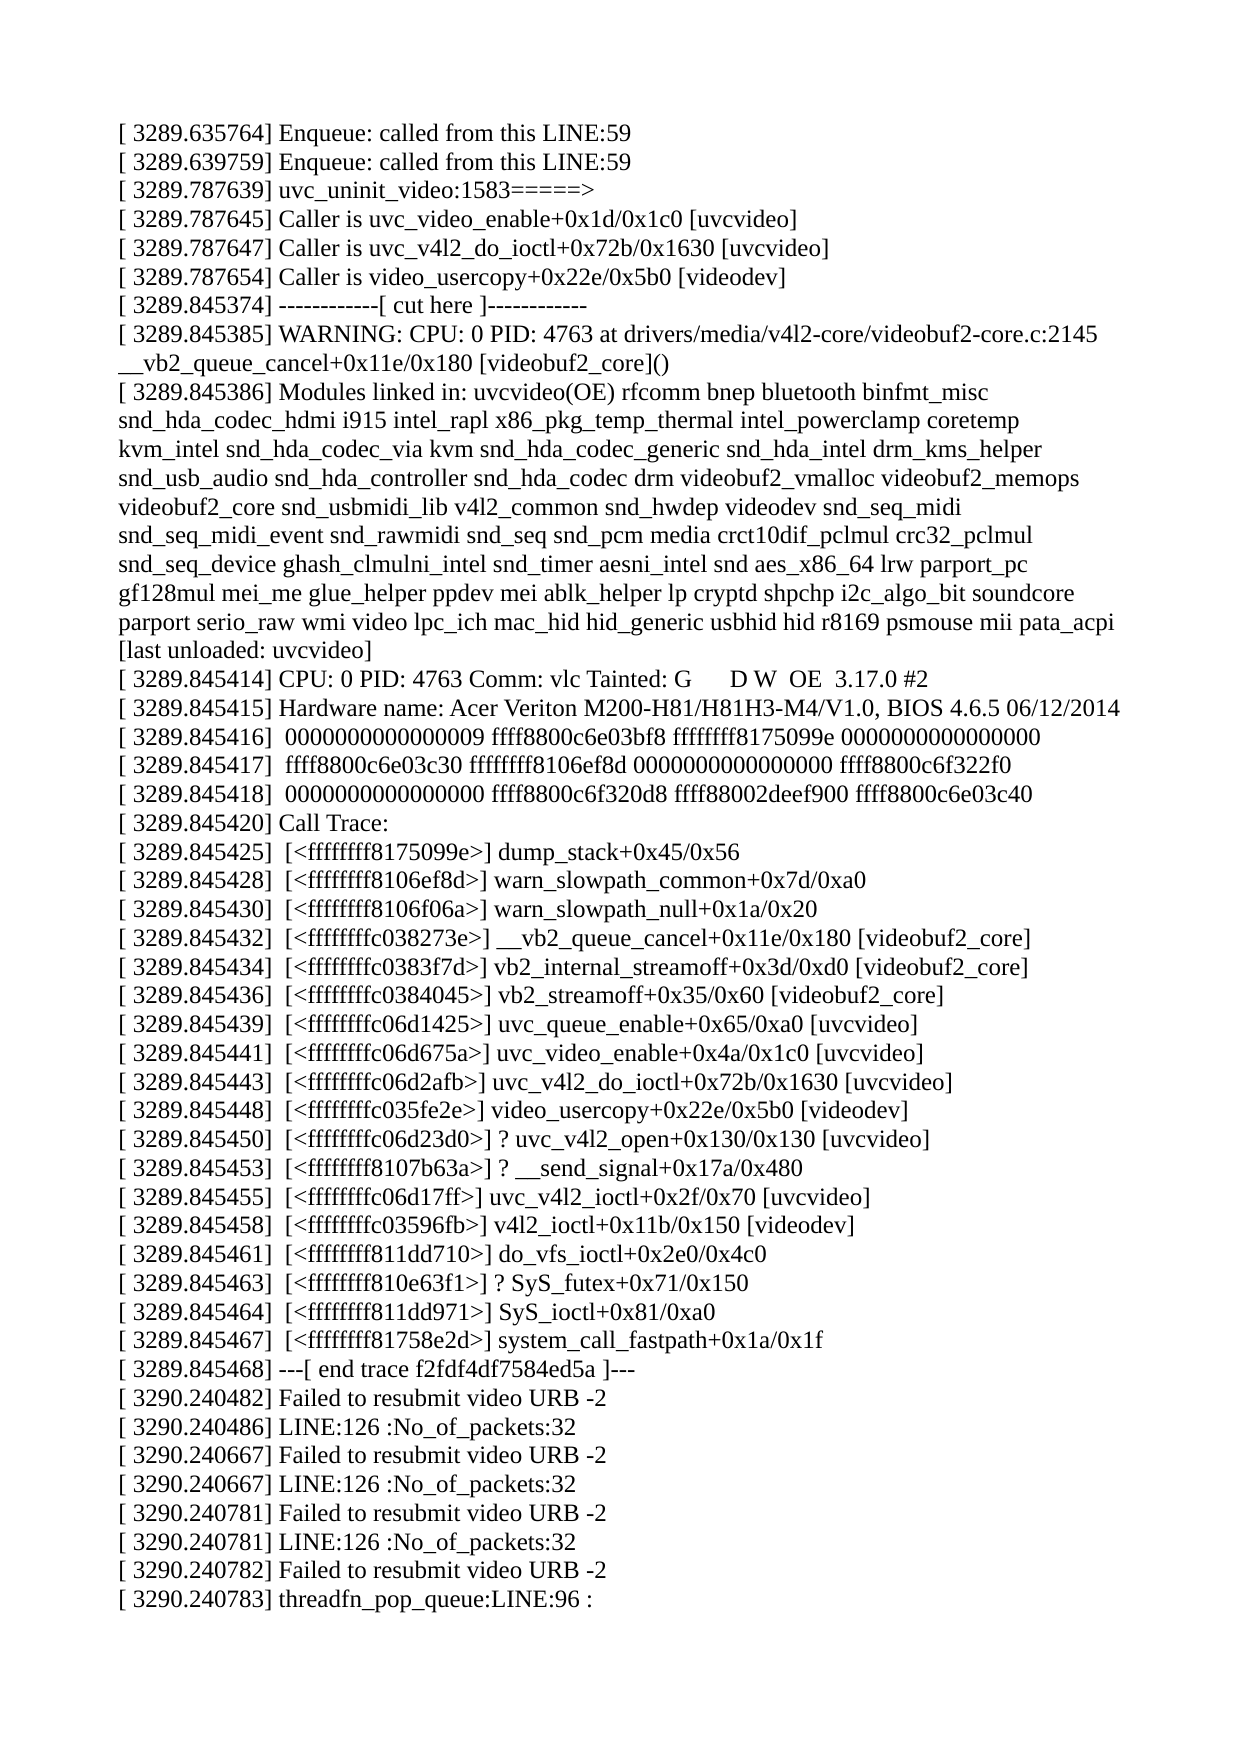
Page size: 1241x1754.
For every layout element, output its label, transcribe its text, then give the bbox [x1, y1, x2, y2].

text [ 3289.845420] Call Trace: [118, 808, 1122, 837]
text [ 3289.845455] [<ffffffffc06d17ff>] uvc_v4l2_ioctl+0x2f/0x70 [uvcvideo] [118, 1182, 1122, 1211]
text [ 3289.845432] [<ffffffffc038273e>] __vb2_queue_cancel+0x11e/0x180 [videobuf2_core] [118, 923, 1122, 952]
text [ 3289.845439] [<ffffffffc06d1425>] uvc_queue_enable+0x65/0xa0 [uvcvideo] [118, 1009, 1122, 1038]
text [ 3290.240781] LINE:126 :No_of_packets:32 [118, 1527, 1122, 1556]
text [ 3290.240782] Failed to resubmit video URB -2 [118, 1556, 1122, 1584]
text [ 3289.845468] ---[ end trace f2fdf4df7584ed5a ]--- [118, 1354, 1122, 1383]
text [ 3289.845448] [<ffffffffc035fe2e>] video_usercopy+0x22e/0x5b0 [videodev] [118, 1096, 1122, 1124]
text [ 3290.240486] LINE:126 :No_of_packets:32 [118, 1412, 1122, 1441]
text [ 3289.845436] [<ffffffffc0384045>] vb2_streamoff+0x35/0x60 [videobuf2_core] [118, 981, 1122, 1009]
text [ 3290.240667] LINE:126 :No_of_packets:32 [118, 1469, 1122, 1498]
text [ 3289.845467] [<ffffffff81758e2d>] system_call_fastpath+0x1a/0x1f [118, 1326, 1122, 1354]
text [ 3289.845425] [<ffffffff8175099e>] dump_stack+0x45/0x56 [118, 837, 1122, 866]
text [ 3290.240783] threadfn_pop_queue:LINE:96 : [118, 1584, 1122, 1613]
text [ 3289.845430] [<ffffffff8106f06a>] warn_slowpath_null+0x1a/0x20 [118, 894, 1122, 923]
text [ 3289.787654] Caller is video_usercopy+0x22e/0x5b0 [videodev] [118, 262, 1122, 291]
text [ 3289.845434] [<ffffffffc0383f7d>] vb2_internal_streamoff+0x3d/0xd0 [videobuf2_core] [118, 952, 1122, 981]
text [ 3289.845443] [<ffffffffc06d2afb>] uvc_v4l2_do_ioctl+0x72b/0x1630 [uvcvideo] [118, 1067, 1122, 1096]
text [ 3289.635764] Enqueue: called from this LINE:59 [118, 118, 1122, 147]
text [ 3289.845461] [<ffffffff811dd710>] do_vfs_ioctl+0x2e0/0x4c0 [118, 1239, 1122, 1268]
text [ 3289.787647] Caller is uvc_v4l2_do_ioctl+0x72b/0x1630 [uvcvideo] [118, 233, 1122, 262]
text [ 3289.845458] [<ffffffffc03596fb>] v4l2_ioctl+0x11b/0x150 [videodev] [118, 1211, 1122, 1239]
text [ 3289.845414] CPU: 0 PID: 4763 Comm: vlc Tainted: G D W OE 3.17.0 #2 [118, 664, 1122, 693]
text [ 3289.845416] 0000000000000009 ffff8800c6e03bf8 ffffffff8175099e 0000000000000000 [118, 722, 1122, 751]
text [ 3289.787645] Caller is uvc_video_enable+0x1d/0x1c0 [uvcvideo] [118, 204, 1122, 233]
text [ 3290.240482] Failed to resubmit video URB -2 [118, 1383, 1122, 1412]
text [ 3289.845374] ------------[ cut here ]------------ [118, 291, 1122, 319]
text [ 3289.845386] Modules linked in: uvcvideo(OE) rfcomm bnep bluetooth binfmt_misc snd_hda_codec_hdmi i915 intel_rapl x86_pkg_temp_thermal intel_powerclamp coretemp kvm_intel snd_hda_codec_via kvm snd_hda_codec_generic snd_hda_intel drm_kms_helper snd_usb_audio snd_hda_controller snd_hda_codec drm videobuf2_vmalloc videobuf2_memops videobuf2_core snd_usbmidi_lib v4l2_common snd_hwdep videodev snd_seq_midi snd_seq_midi_event snd_rawmidi snd_seq snd_pcm media crct10dif_pclmul crc32_pclmul snd_seq_device ghash_clmulni_intel snd_timer aesni_intel snd aes_x86_64 lrw parport_pc gf128mul mei_me glue_helper ppdev mei ablk_helper lp cryptd shpchp i2c_algo_bit soundcore parport serio_raw wmi video lpc_ich mac_hid hid_generic usbhid hid r8169 psmouse mii pata_acpi [last unloaded: uvcvideo] [118, 377, 1122, 664]
text [ 3290.240667] Failed to resubmit video URB -2 [118, 1441, 1122, 1469]
text [ 3289.845418] 0000000000000000 ffff8800c6f320d8 ffff88002deef900 ffff8800c6e03c40 [118, 779, 1122, 808]
text [ 3289.845415] Hardware name: Acer Veriton M200-H81/H81H3-M4/V1.0, BIOS 4.6.5 06/12/2014 [118, 693, 1122, 722]
text [ 3289.845450] [<ffffffffc06d23d0>] ? uvc_v4l2_open+0x130/0x130 [uvcvideo] [118, 1124, 1122, 1153]
text [ 3289.845453] [<ffffffff8107b63a>] ? __send_signal+0x17a/0x480 [118, 1153, 1122, 1182]
text [ 3289.845441] [<ffffffffc06d675a>] uvc_video_enable+0x4a/0x1c0 [uvcvideo] [118, 1038, 1122, 1067]
text [ 3289.845463] [<ffffffff810e63f1>] ? SyS_futex+0x71/0x150 [118, 1268, 1122, 1297]
text [ 3289.787639] uvc_uninit_video:1583=====> [118, 176, 1122, 204]
text [ 3289.845417] ffff8800c6e03c30 ffffffff8106ef8d 0000000000000000 ffff8800c6f322f0 [118, 751, 1122, 779]
text [ 3289.845464] [<ffffffff811dd971>] SyS_ioctl+0x81/0xa0 [118, 1297, 1122, 1326]
text [ 3289.845428] [<ffffffff8106ef8d>] warn_slowpath_common+0x7d/0xa0 [118, 866, 1122, 894]
text [ 3290.240781] Failed to resubmit video URB -2 [118, 1498, 1122, 1527]
text [ 3289.845385] WARNING: CPU: 0 PID: 4763 at drivers/media/v4l2-core/videobuf2-core.c:2145 __vb2_queue_cancel+0x11e/0x180 [videobuf2_core]() [118, 319, 1122, 377]
text [ 3289.639759] Enqueue: called from this LINE:59 [118, 147, 1122, 176]
